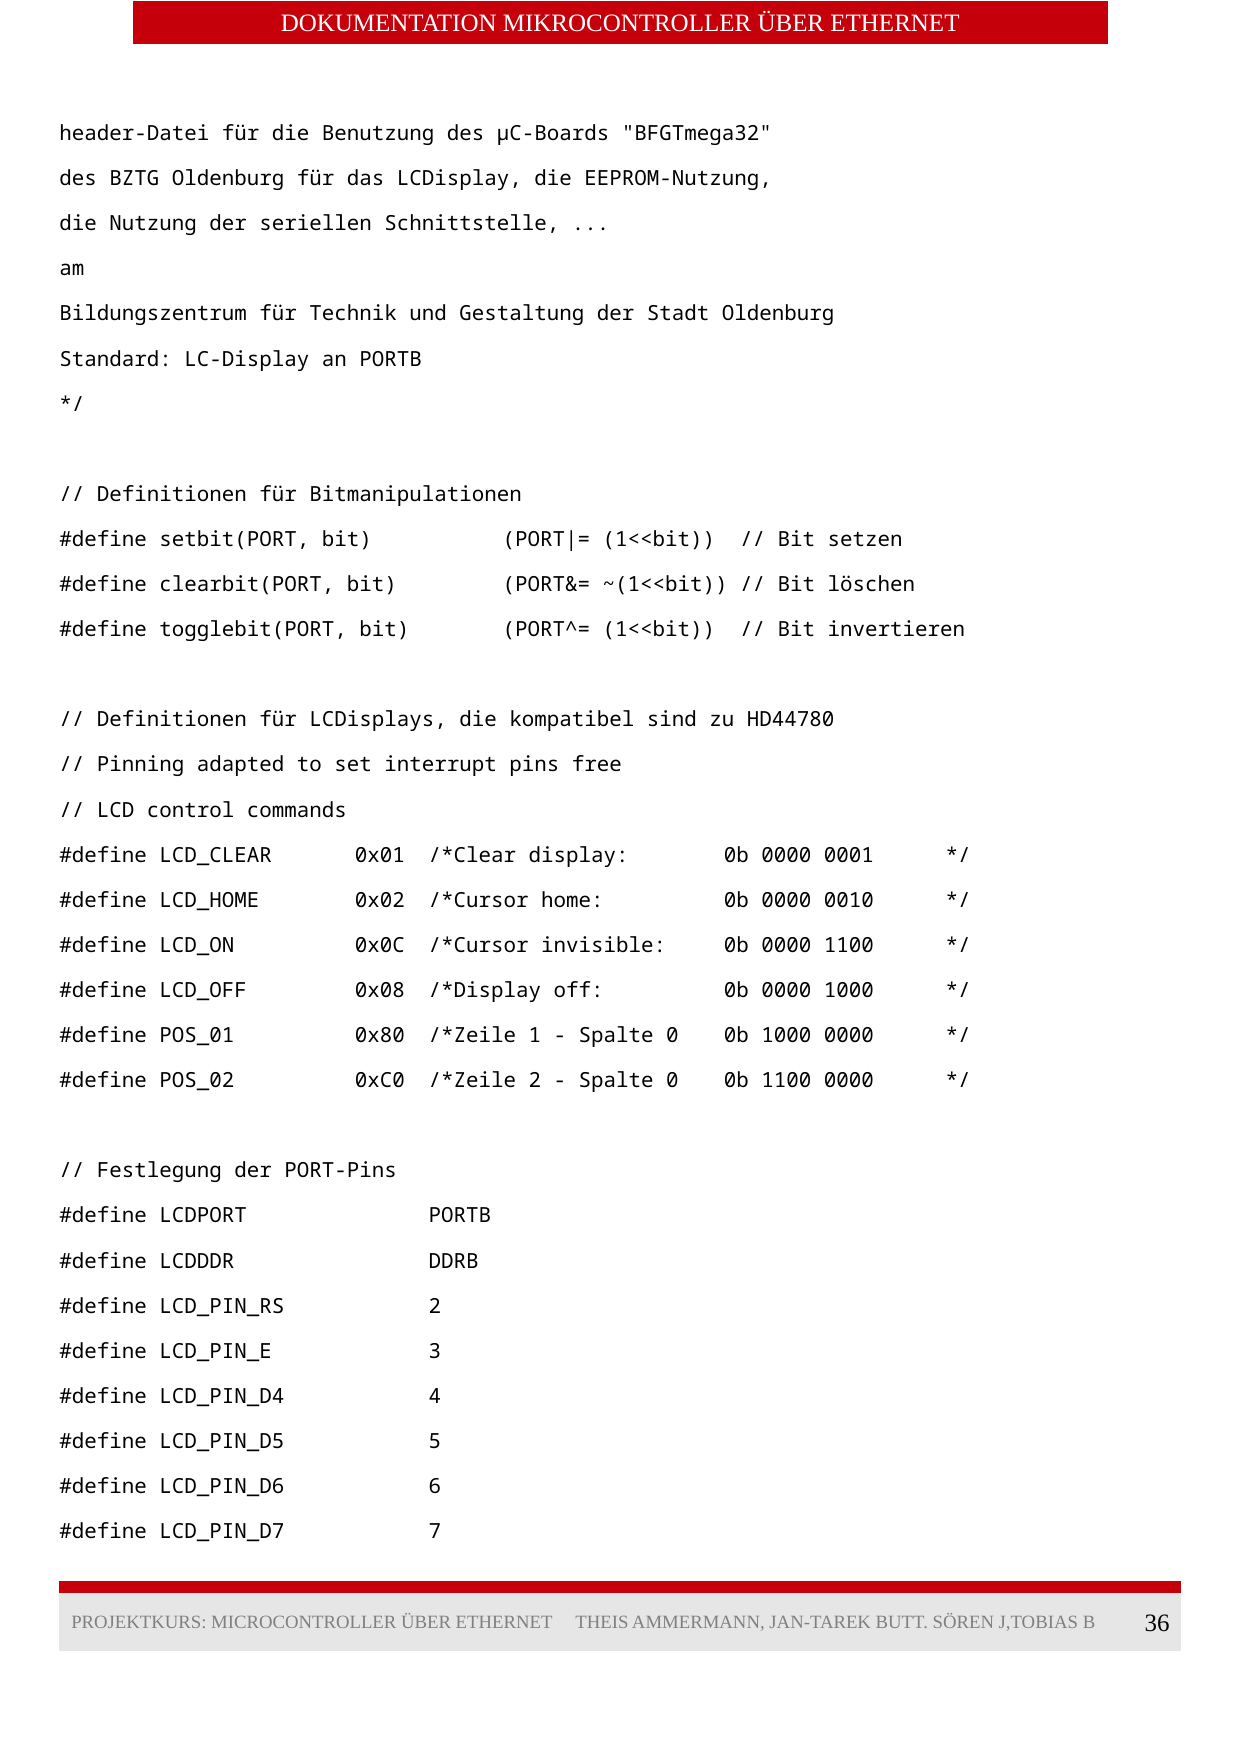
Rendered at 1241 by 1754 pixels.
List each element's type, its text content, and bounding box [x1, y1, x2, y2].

text #define clearbit(PORT, bit) (PORT&= ~(1<<bit)) // Bit löschen [59, 569, 1181, 598]
text #define togglebit(PORT, bit) (PORT^= (1<<bit)) // Bit invertieren [59, 614, 1181, 643]
text die Nutzung der seriellen Schnittstelle, ... [59, 208, 1181, 237]
text #define POS_01 0x80 /*Zeile 1 - Spalte 0 0b 1000 0000 */ [59, 1020, 1181, 1049]
text // Festlegung der PORT-Pins [59, 1156, 1181, 1184]
text am [59, 253, 1181, 282]
text #define LCDDDR DDRB [59, 1246, 1181, 1274]
text des BZTG Oldenburg für das LCDisplay, die EEPROM-Nutzung, [59, 163, 1181, 192]
text // LCD control commands [59, 795, 1181, 823]
text Standard: LC-Display an PORTB [59, 344, 1181, 372]
text Bildungszentrum für Technik und Gestaltung der Stadt Oldenburg [59, 298, 1181, 327]
text */ [59, 389, 1181, 417]
text #define LCD_PIN_D4 4 [59, 1381, 1181, 1409]
text #define POS_02 0xC0 /*Zeile 2 - Spalte 0 0b 1100 0000 */ [59, 1065, 1181, 1094]
text #define LCD_HOME 0x02 /*Cursor home: 0b 0000 0010 */ [59, 885, 1181, 913]
text // Pinning adapted to set interrupt pins free [59, 749, 1181, 778]
text // Definitionen für Bitmanipulationen [59, 479, 1181, 507]
text #define LCD_ON 0x0C /*Cursor invisible: 0b 0000 1100 */ [59, 930, 1181, 958]
text #define LCD_PIN_D7 7 [59, 1516, 1181, 1545]
text header-Datei für die Benutzung des µC-Boards "BFGTmega32" [59, 118, 1181, 147]
text #define LCD_OFF 0x08 /*Display off: 0b 0000 1000 */ [59, 975, 1181, 1003]
text #define LCD_PIN_D5 5 [59, 1426, 1181, 1454]
text #define setbit(PORT, bit) (PORT|= (1<<bit)) // Bit setzen [59, 524, 1181, 552]
text // Definitionen für LCDisplays, die kompatibel sind zu HD44780 [59, 704, 1181, 733]
text #define LCD_PIN_RS 2 [59, 1291, 1181, 1319]
text #define LCD_CLEAR 0x01 /*Clear display: 0b 0000 0001 */ [59, 840, 1181, 868]
text #define LCD_PIN_E 3 [59, 1336, 1181, 1364]
text #define LCD_PIN_D6 6 [59, 1471, 1181, 1500]
text #define LCDPORT PORTB [59, 1201, 1181, 1229]
